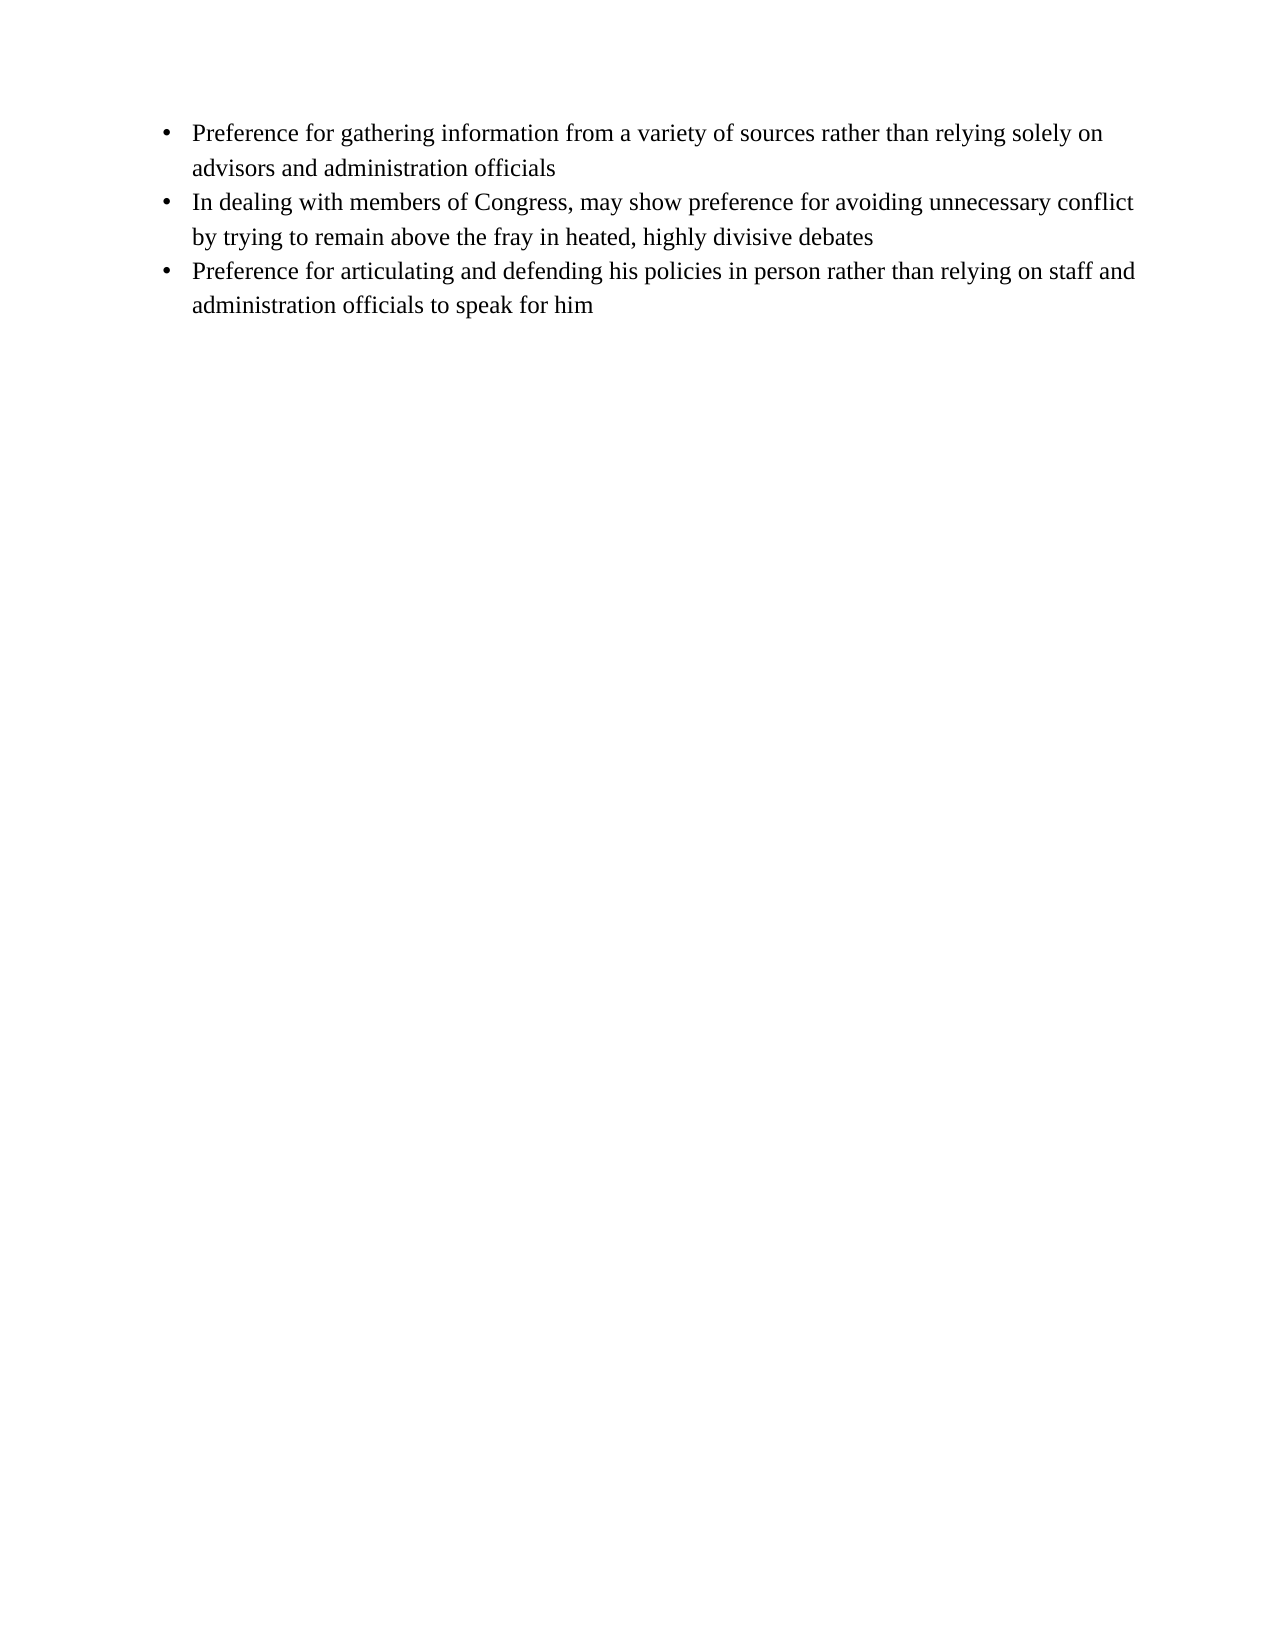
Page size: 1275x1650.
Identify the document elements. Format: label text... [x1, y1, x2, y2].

list Preference for gathering information from a variety of sources rather than relying solely on advisors and administration officials [162, 118, 1157, 181]
list Preference for articulating and defending his policies in person rather than relying on staff and administration officials to speak for him [162, 256, 1157, 319]
list In dealing with members of Congress, may show preference for avoiding unnecessary conflict by trying to remain above the fray in heated, highly divisive debates [162, 187, 1157, 250]
